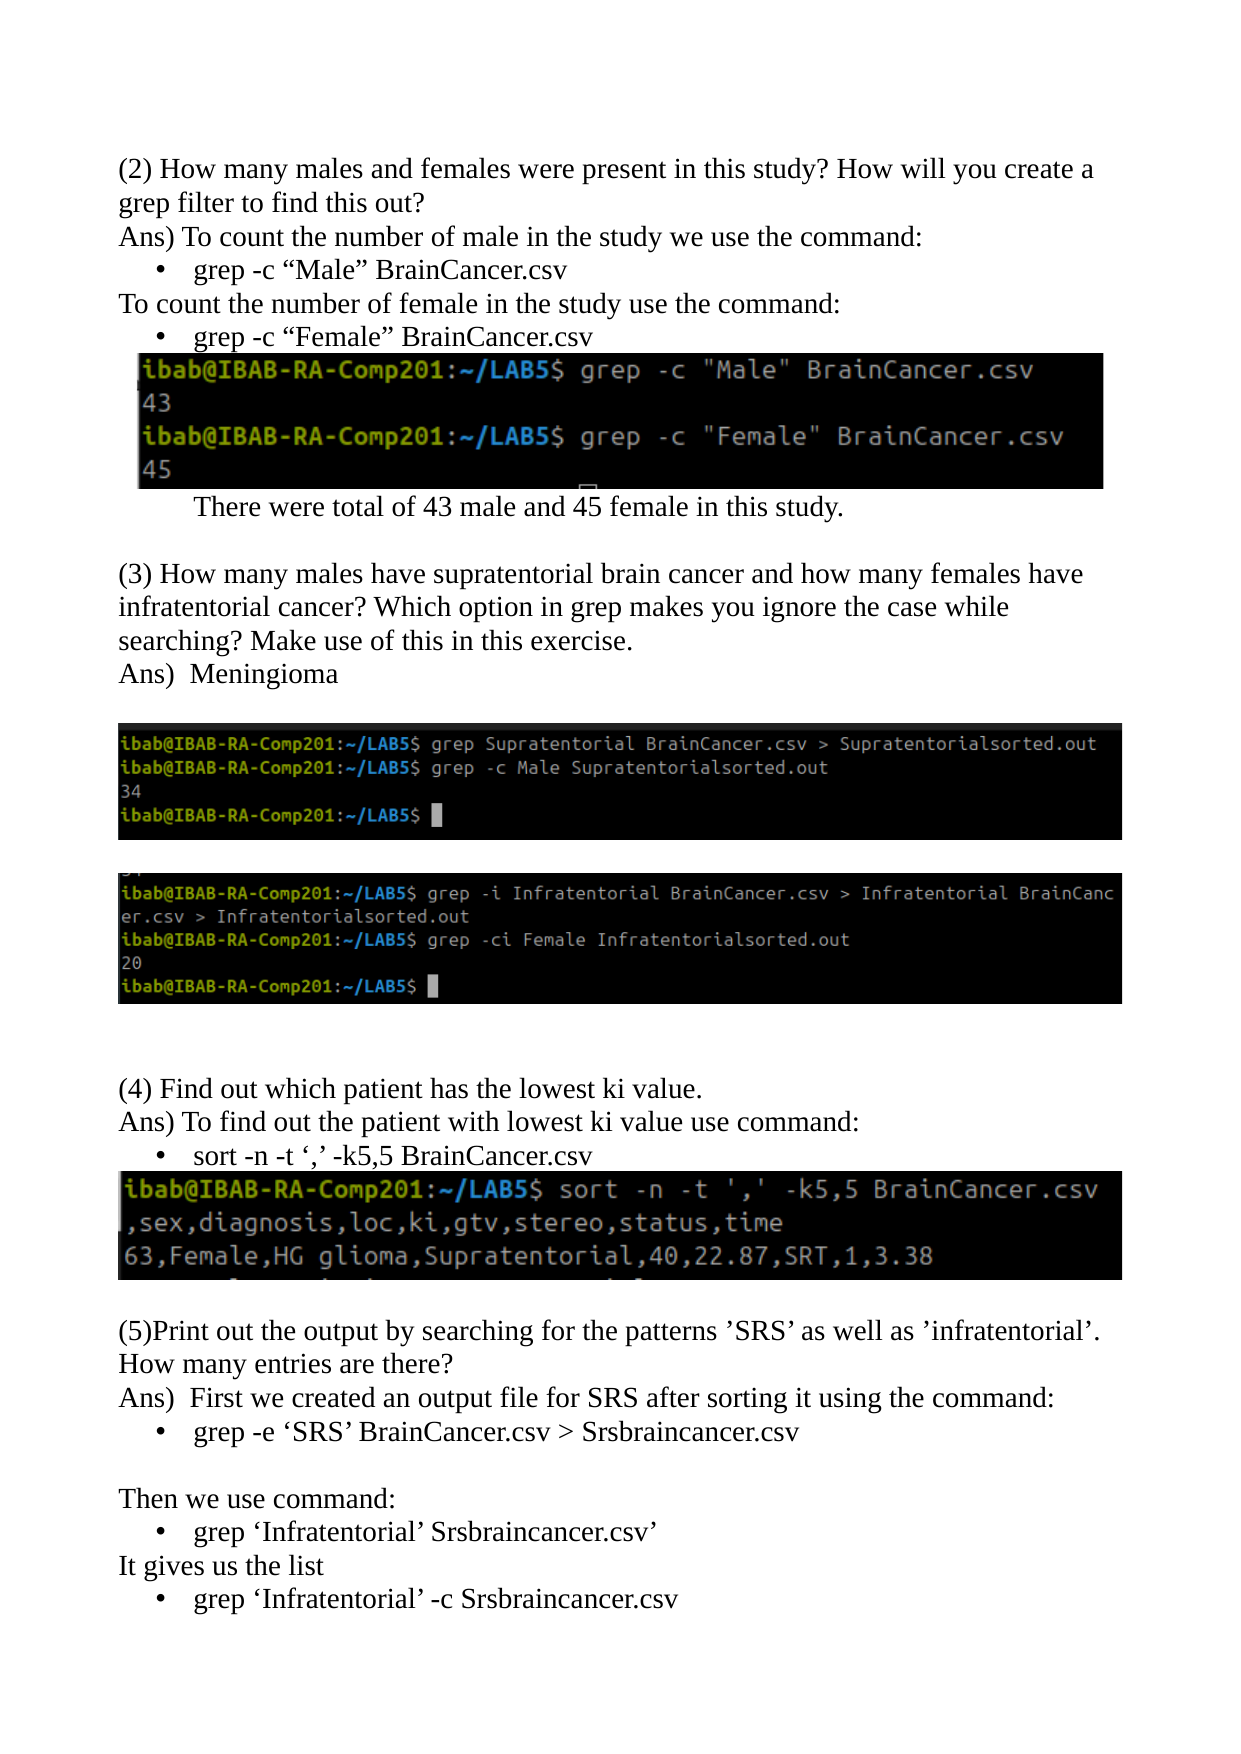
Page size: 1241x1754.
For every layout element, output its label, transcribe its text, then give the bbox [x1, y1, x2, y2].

picture [118, 873, 1123, 1004]
text It gives us the list [118, 1548, 1122, 1582]
list grep -e ‘SRS’ BrainCancer.csv > Srsbraincancer.csv [156, 1414, 1122, 1447]
text Then we use command: [118, 1481, 1122, 1514]
text Ans) Meningioma [118, 657, 1122, 690]
list grep ‘Infratentorial’ -c Srsbraincancer.csv [156, 1582, 1122, 1615]
list grep ‘Infratentorial’ Srsbraincancer.csv’ [156, 1514, 1122, 1548]
text Ans) First we created an output file for SRS after sorting it using the command: [118, 1380, 1122, 1414]
list sort -n -t ‘,’ -k5,5 BrainCancer.csv [156, 1138, 1122, 1171]
list There were total of 43 male and 45 female in this study. [156, 353, 1122, 522]
text (3) How many males have supratentorial brain cancer and how many females have infratentorial cancer? Which option in grep makes you ignore the case while searching? Make use of this in this exercise. [118, 556, 1122, 657]
picture [118, 723, 1123, 840]
text (2) How many males and females were present in this study? How will you create a grep filter to find this out? [118, 152, 1122, 219]
text (5)Print out the output by searching for the patterns ’SRS’ as well as ’infratentorial’. How many entries are there? [118, 1313, 1122, 1380]
text (4) Find out which patient has the lowest ki value. [118, 1071, 1122, 1104]
text Ans) To find out the patient with lowest ki value use command: [118, 1104, 1122, 1138]
picture [136, 353, 1104, 489]
text Ans) To count the number of male in the study we use the command: [118, 219, 1122, 252]
list grep -c “Female” BrainCancer.csv [156, 319, 1122, 353]
picture [118, 1171, 1123, 1280]
list grep -c “Male” BrainCancer.csv [156, 252, 1122, 286]
text To count the number of female in the study use the command: [118, 286, 1122, 319]
